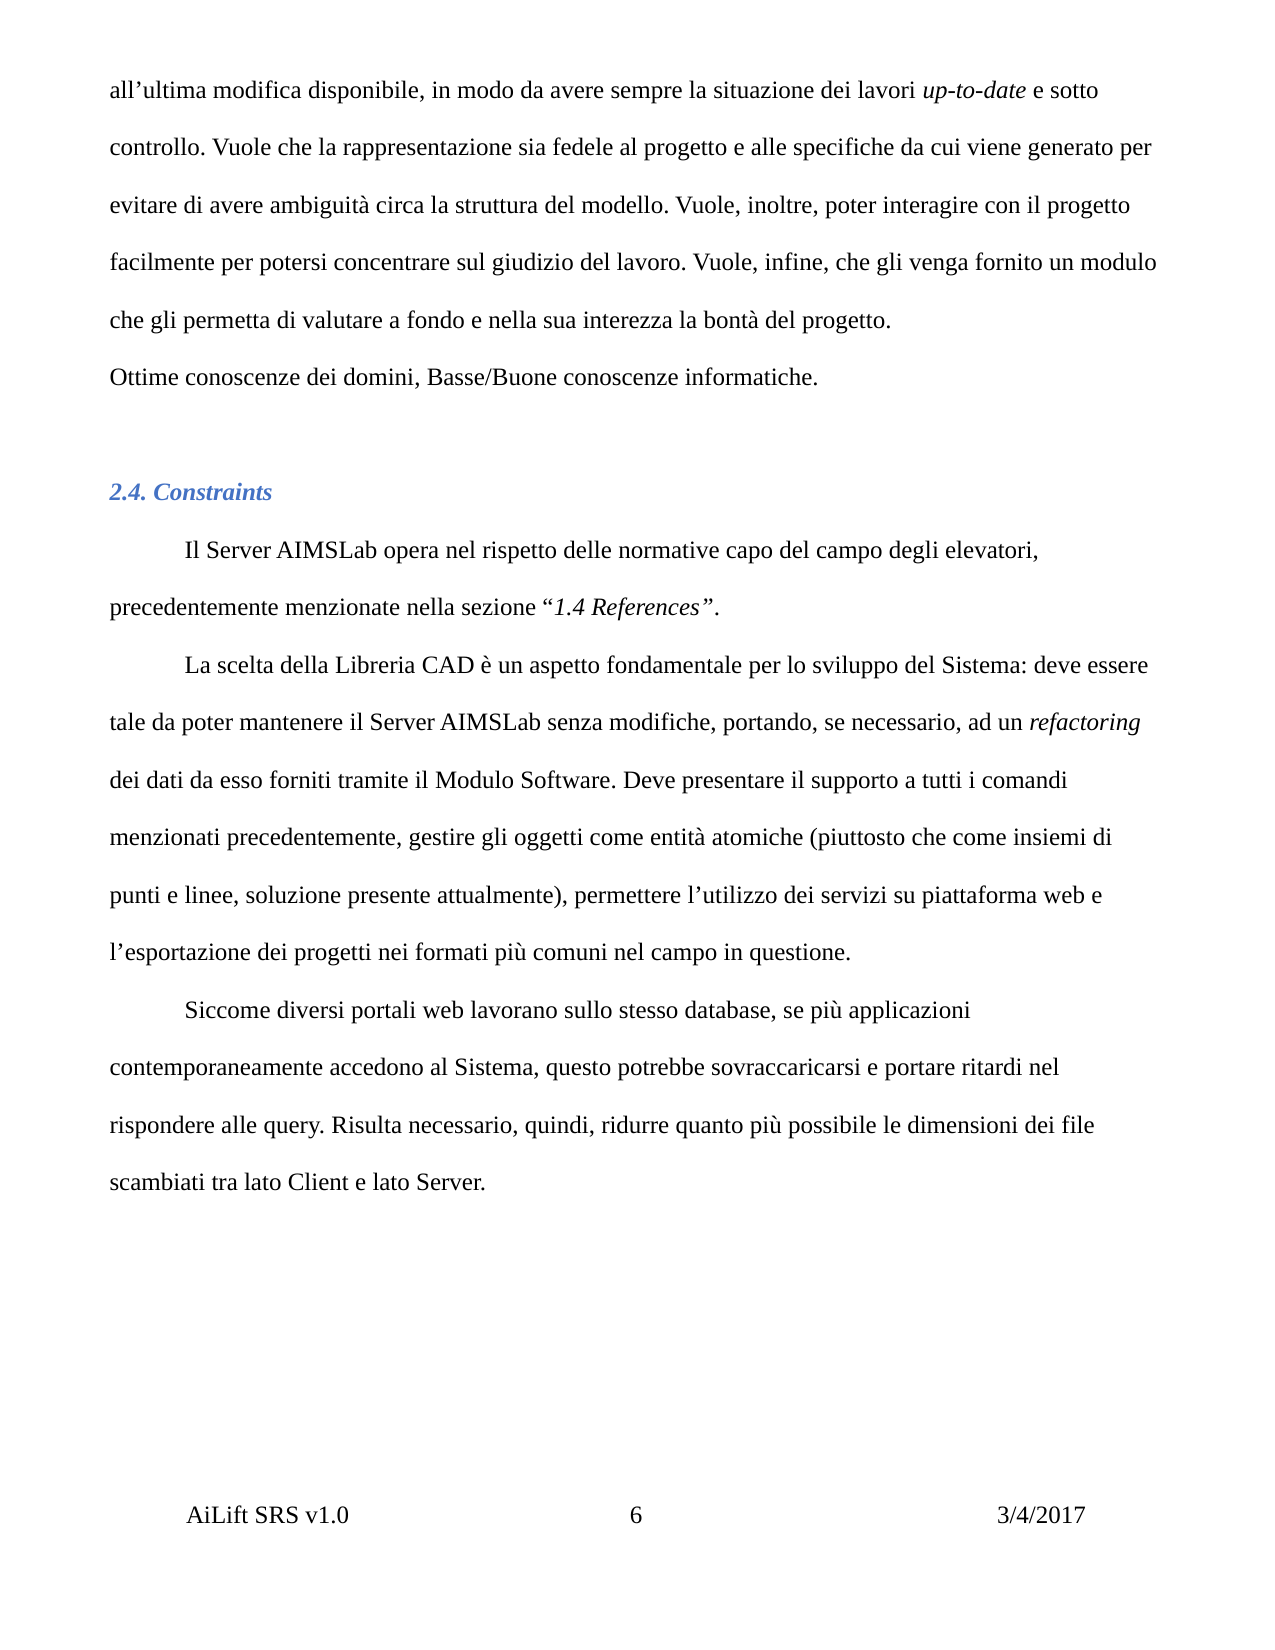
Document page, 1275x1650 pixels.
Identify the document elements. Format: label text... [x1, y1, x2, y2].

text Il Server AIMSLab opera nel rispetto delle normative capo del campo degli elevatori, precedentemente menzionate nella sezione “1.4 References”. [109, 535, 1162, 621]
text all’ultima modifica disponibile, in modo da avere sempre la situazione dei lavori up-to-date e sotto controllo. Vuole che la rappresentazione sia fedele al progetto e alle specifiche da cui viene generato per evitare di avere ambiguità circa la struttura del modello. Vuole, inoltre, poter interagire con il progetto facilmente per potersi concentrare sul giudizio del lavoro. Vuole, infine, che gli venga fornito un modulo che gli permetta di valutare a fondo e nella sua interezza la bontà del progetto. [109, 75, 1162, 334]
text 2.4. Constraints [109, 477, 1162, 506]
text Siccome diversi portali web lavorano sullo stesso database, se più applicazioni contemporaneamente accedono al Sistema, questo potrebbe sovraccaricarsi e portare ritardi nel rispondere alle query. Risulta necessario, quindi, ridurre quanto più possibile le dimensioni dei file scambiati tra lato Client e lato Server. [109, 995, 1162, 1196]
text La scelta della Libreria CAD è un aspetto fondamentale per lo sviluppo del Sistema: deve essere tale da poter mantenere il Server AIMSLab senza modifiche, portando, se necessario, ad un refactoring dei dati da esso forniti tramite il Modulo Software. Deve presentare il supporto a tutti i comandi menzionati precedentemente, gestire gli oggetti come entità atomiche (piuttosto che come insiemi di punti e linee, soluzione presente attualmente), permettere l’utilizzo dei servizi su piattaforma web e l’esportazione dei progetti nei formati più comuni nel campo in questione. [109, 650, 1162, 966]
text Ottime conoscenze dei domini, Basse/Buone conoscenze informatiche. [109, 362, 1162, 391]
